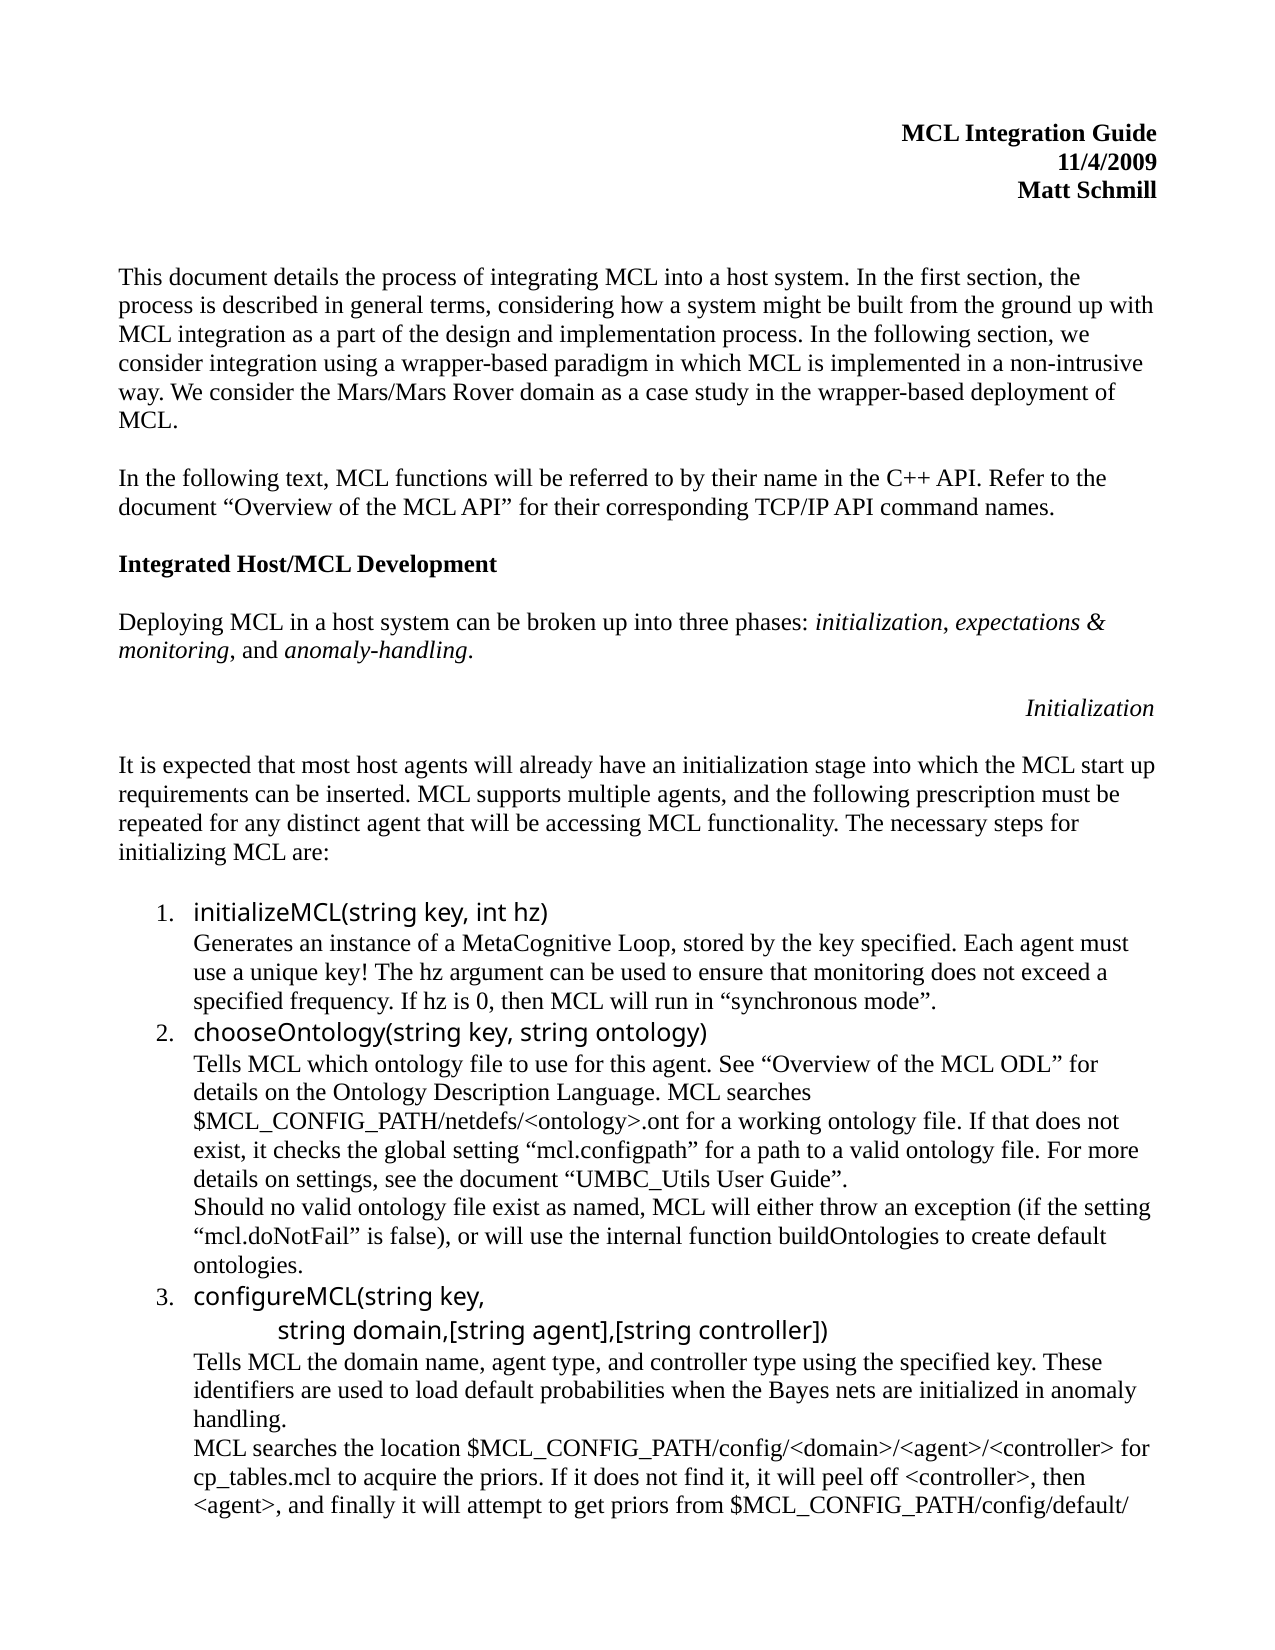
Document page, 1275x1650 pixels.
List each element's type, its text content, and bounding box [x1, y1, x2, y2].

list chooseOntology(string key, string ontology) Tells MCL which ontology file to use for this agent. See “Overview of the MCL ODL” for details on the Ontology Description Language. MCL searches $MCL_CONFIG_PATH/netdefs/<ontology>.ont for a working ontology file. If that does not exist, it checks the global setting “mcl.configpath” for a path to a valid ontology file. For more details on settings, see the document “UMBC_Utils User Guide”. Should no valid ontology file exist as named, MCL will either throw an exception (if the setting “mcl.doNotFail” is false), or will use the internal function buildOntologies to create default ontologies. [156, 1015, 1157, 1279]
text Matt Schmill [118, 176, 1157, 204]
text Deploying MCL in a host system can be broken up into three phases: initialization, expectations & monitoring, and anomaly-handling. [118, 607, 1157, 664]
text MCL Integration Guide [118, 118, 1157, 147]
list configureMCL(string key, string domain,[string agent],[string controller]) Tells MCL the domain name, agent type, and controller type using the specified key. These identifiers are used to load default probabilities when the Bayes nets are initialized in anomaly handling. MCL searches the location $MCL_CONFIG_PATH/config/<domain>/<agent>/<controller> for cp_tables.mcl to acquire the priors. If it does not find it, it will peel off <controller>, then <agent>, and finally it will attempt to get priors from $MCL_CONFIG_PATH/config/default/ [156, 1279, 1157, 1519]
text Initialization [118, 693, 1157, 722]
list initializeMCL(string key, int hz) Generates an instance of a MetaCognitive Loop, stored by the key specified. Each agent must use a unique key! The hz argument can be used to ensure that monitoring does not exceed a specified frequency. If hz is 0, then MCL will run in “synchronous mode”. [156, 894, 1157, 1015]
text This document details the process of integrating MCL into a host system. In the first section, the process is described in general terms, considering how a system might be built from the ground up with MCL integration as a part of the design and implementation process. In the following section, we consider integration using a wrapper-based paradigm in which MCL is implemented in a non-intrusive way. We consider the Mars/Mars Rover domain as a case study in the wrapper-based deployment of MCL. [118, 262, 1157, 434]
text Integrated Host/MCL Development [118, 549, 1157, 578]
text In the following text, MCL functions will be referred to by their name in the C++ API. Refer to the document “Overview of the MCL API” for their corresponding TCP/IP API command names. [118, 463, 1157, 521]
text 11/4/2009 [118, 147, 1157, 176]
text It is expected that most host agents will already have an initialization stage into which the MCL start up requirements can be inserted. MCL supports multiple agents, and the following prescription must be repeated for any distinct agent that will be accessing MCL functionality. The necessary steps for initializing MCL are: [118, 751, 1157, 866]
